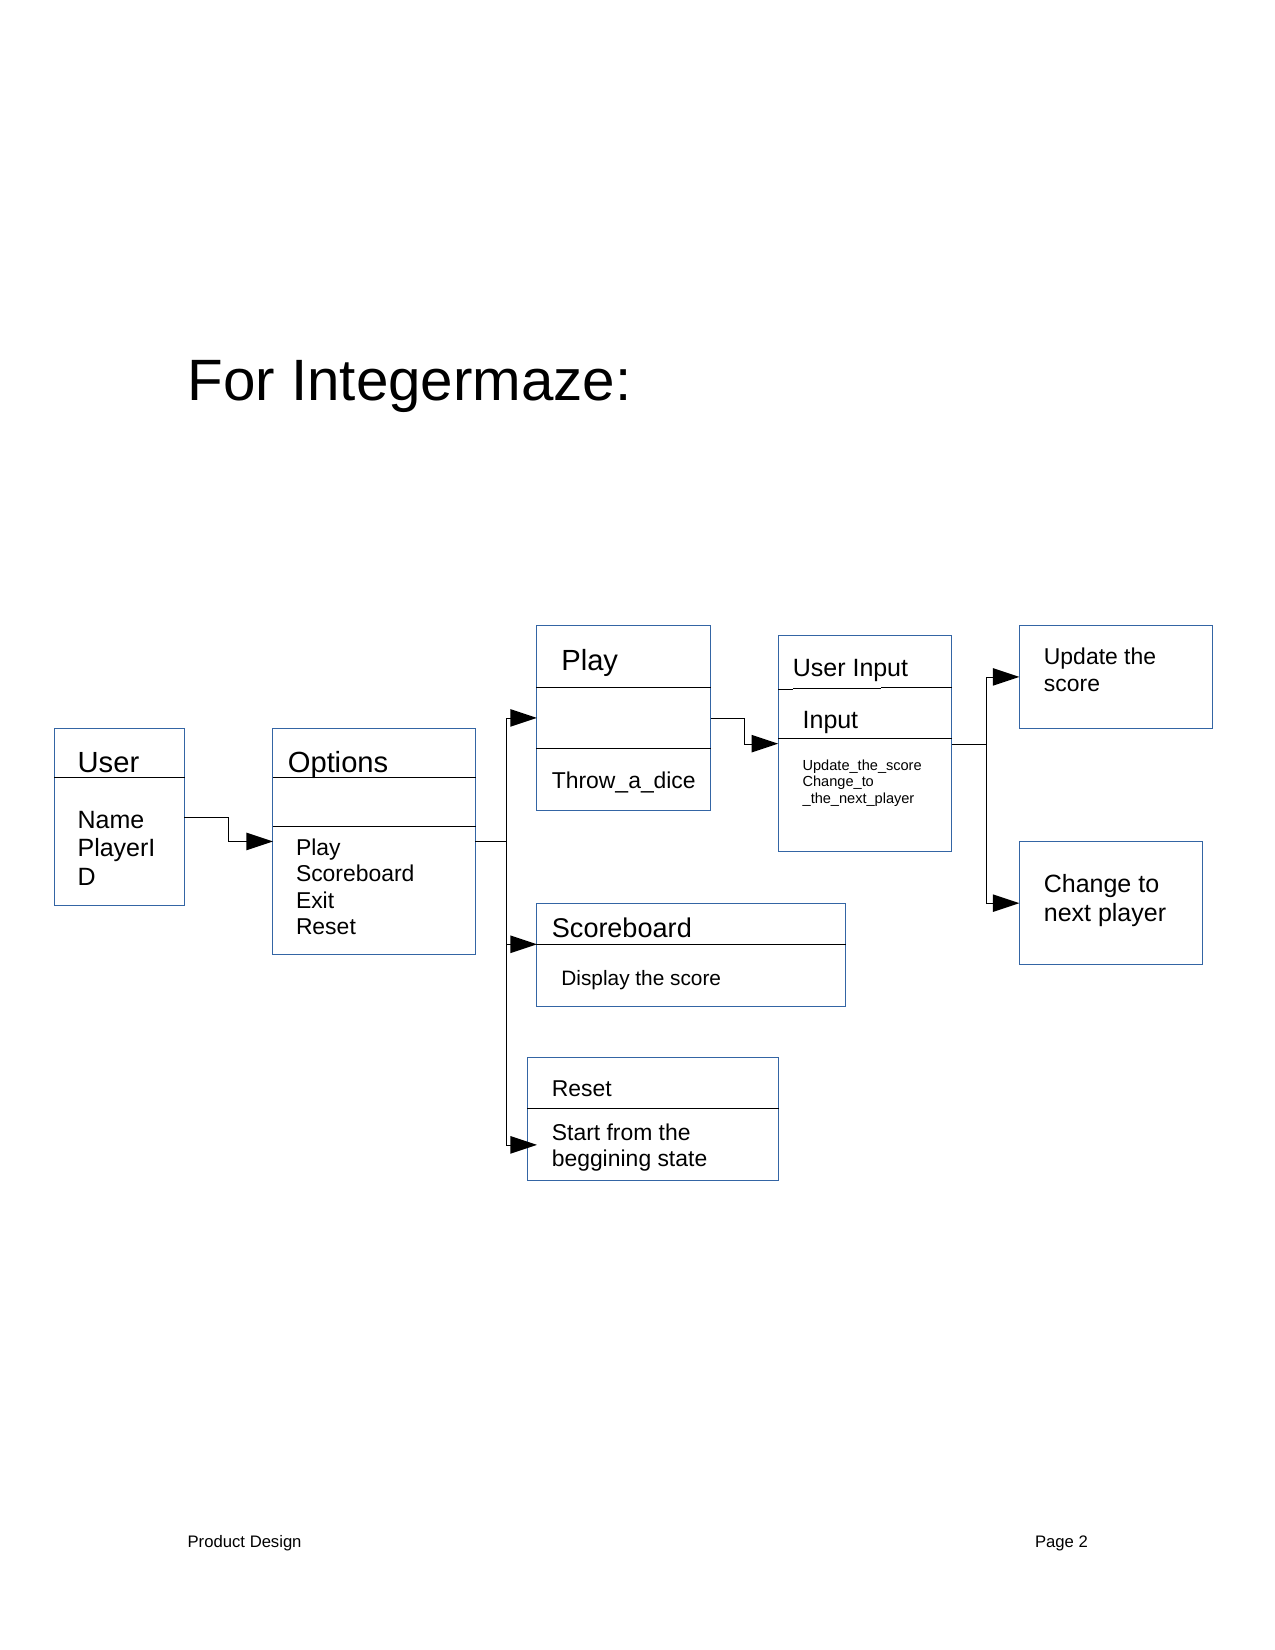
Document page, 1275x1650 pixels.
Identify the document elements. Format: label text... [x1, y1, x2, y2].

text For Integermaze: [187, 346, 1087, 413]
